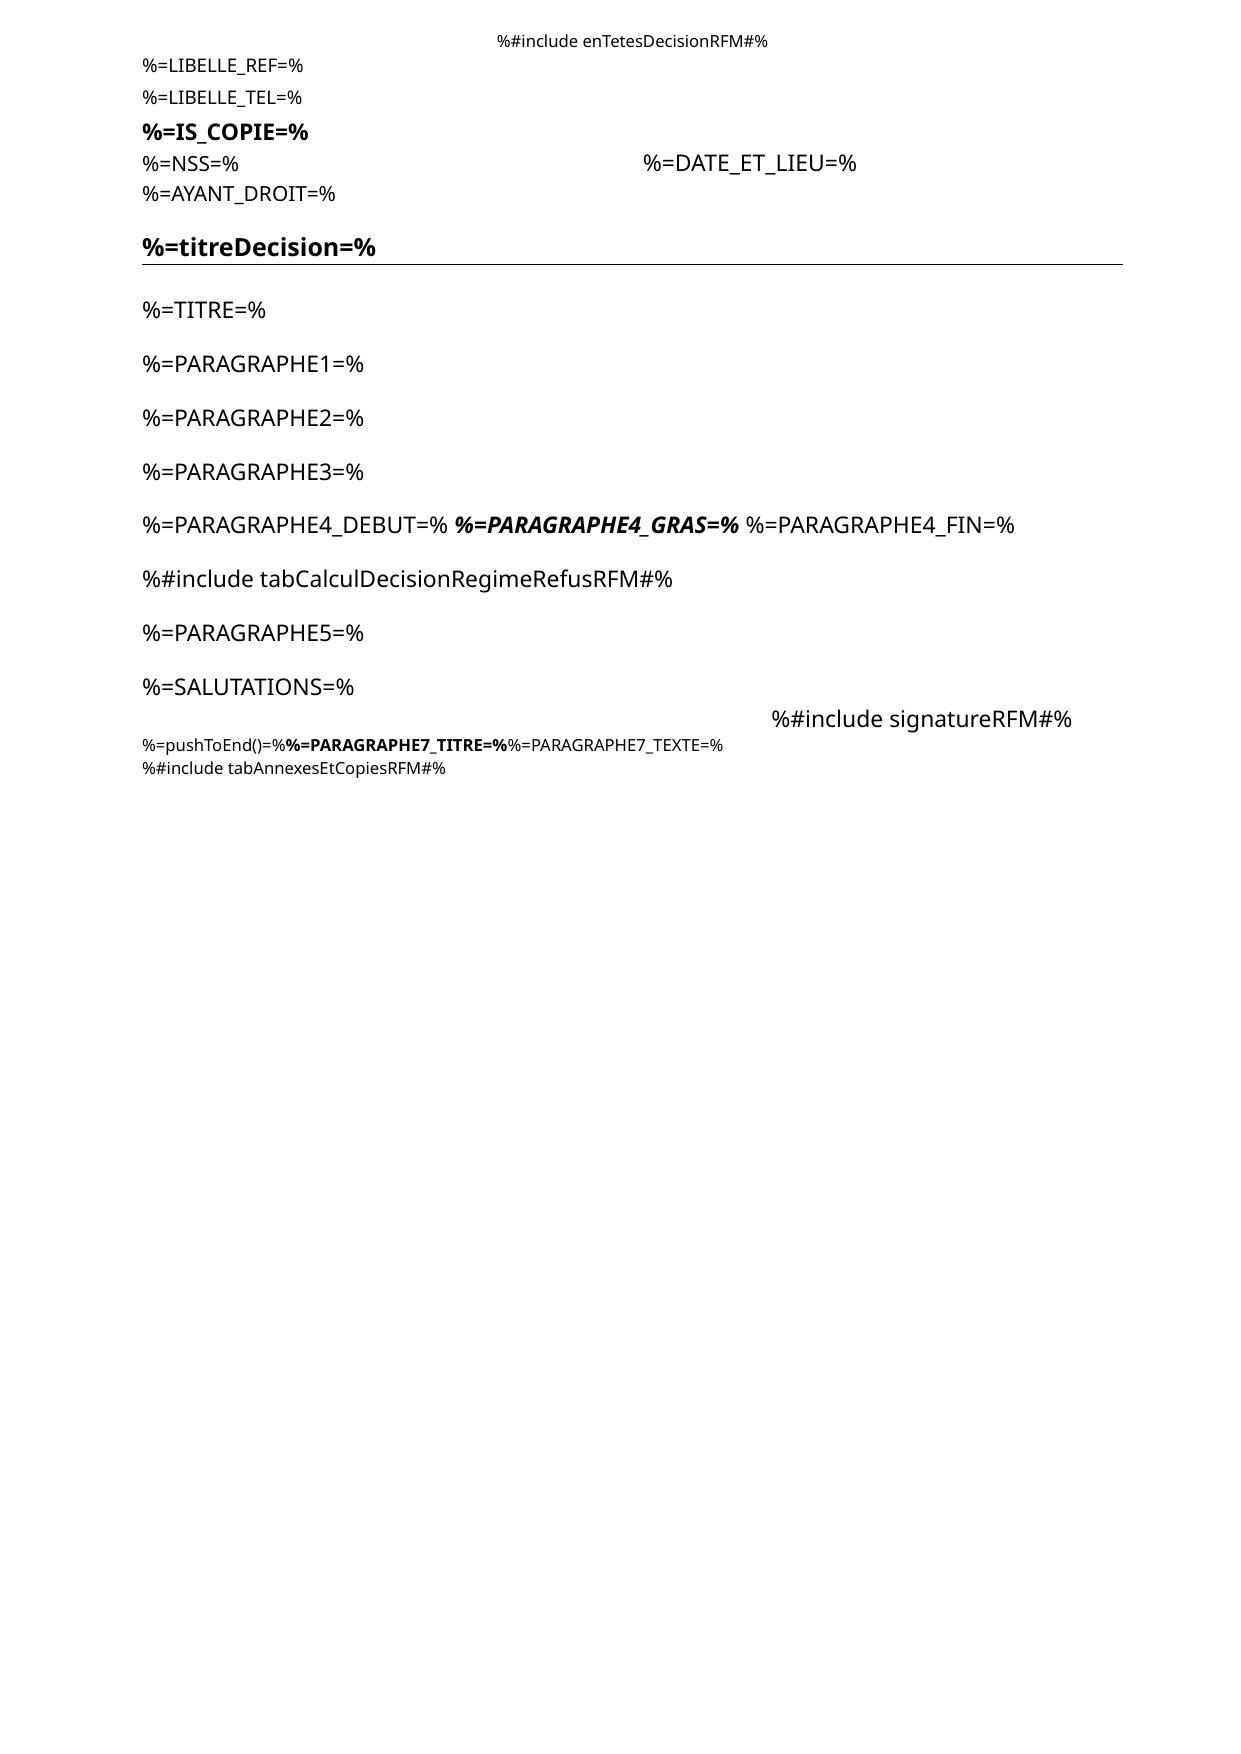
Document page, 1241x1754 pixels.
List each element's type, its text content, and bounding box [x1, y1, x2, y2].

text %=PARAGRAPHE5=% [142, 617, 1123, 648]
text %=TITRE=% [142, 293, 1123, 325]
text %=PARAGRAPHE1=% [142, 347, 1123, 379]
text %=PARAGRAPHE3=% [142, 455, 1123, 487]
text %=LIBELLE_TEL=% [142, 84, 1123, 110]
text %=pushToEnd()=%%=PARAGRAPHE7_TITRE=%%=PARAGRAPHE7_TEXTE=% [142, 734, 1123, 756]
text %=PARAGRAPHE2=% [142, 401, 1123, 433]
text %=AYANT_DROIT=% [142, 179, 1123, 207]
text %=LIBELLE_REF=% [142, 52, 1123, 78]
text %#include tabAnnexesEtCopiesRFM#% [142, 756, 1123, 779]
text %=IS_COPIE=% [142, 116, 1123, 147]
text %#include enTetesDecisionRFM#% [142, 29, 1123, 52]
text %=PARAGRAPHE4_DEBUT=% %=PARAGRAPHE4_GRAS=% %=PARAGRAPHE4_FIN=% [142, 509, 1123, 541]
text %=titreDecision=% [142, 230, 1123, 264]
text %#include signatureRFM#% [142, 702, 1123, 734]
text %#include tabCalculDecisionRegimeRefusRFM#% [142, 563, 1123, 594]
text %=NSS=% %=DATE_ET_LIEU=% [142, 147, 1123, 179]
text %=SALUTATIONS=% [142, 671, 1123, 702]
